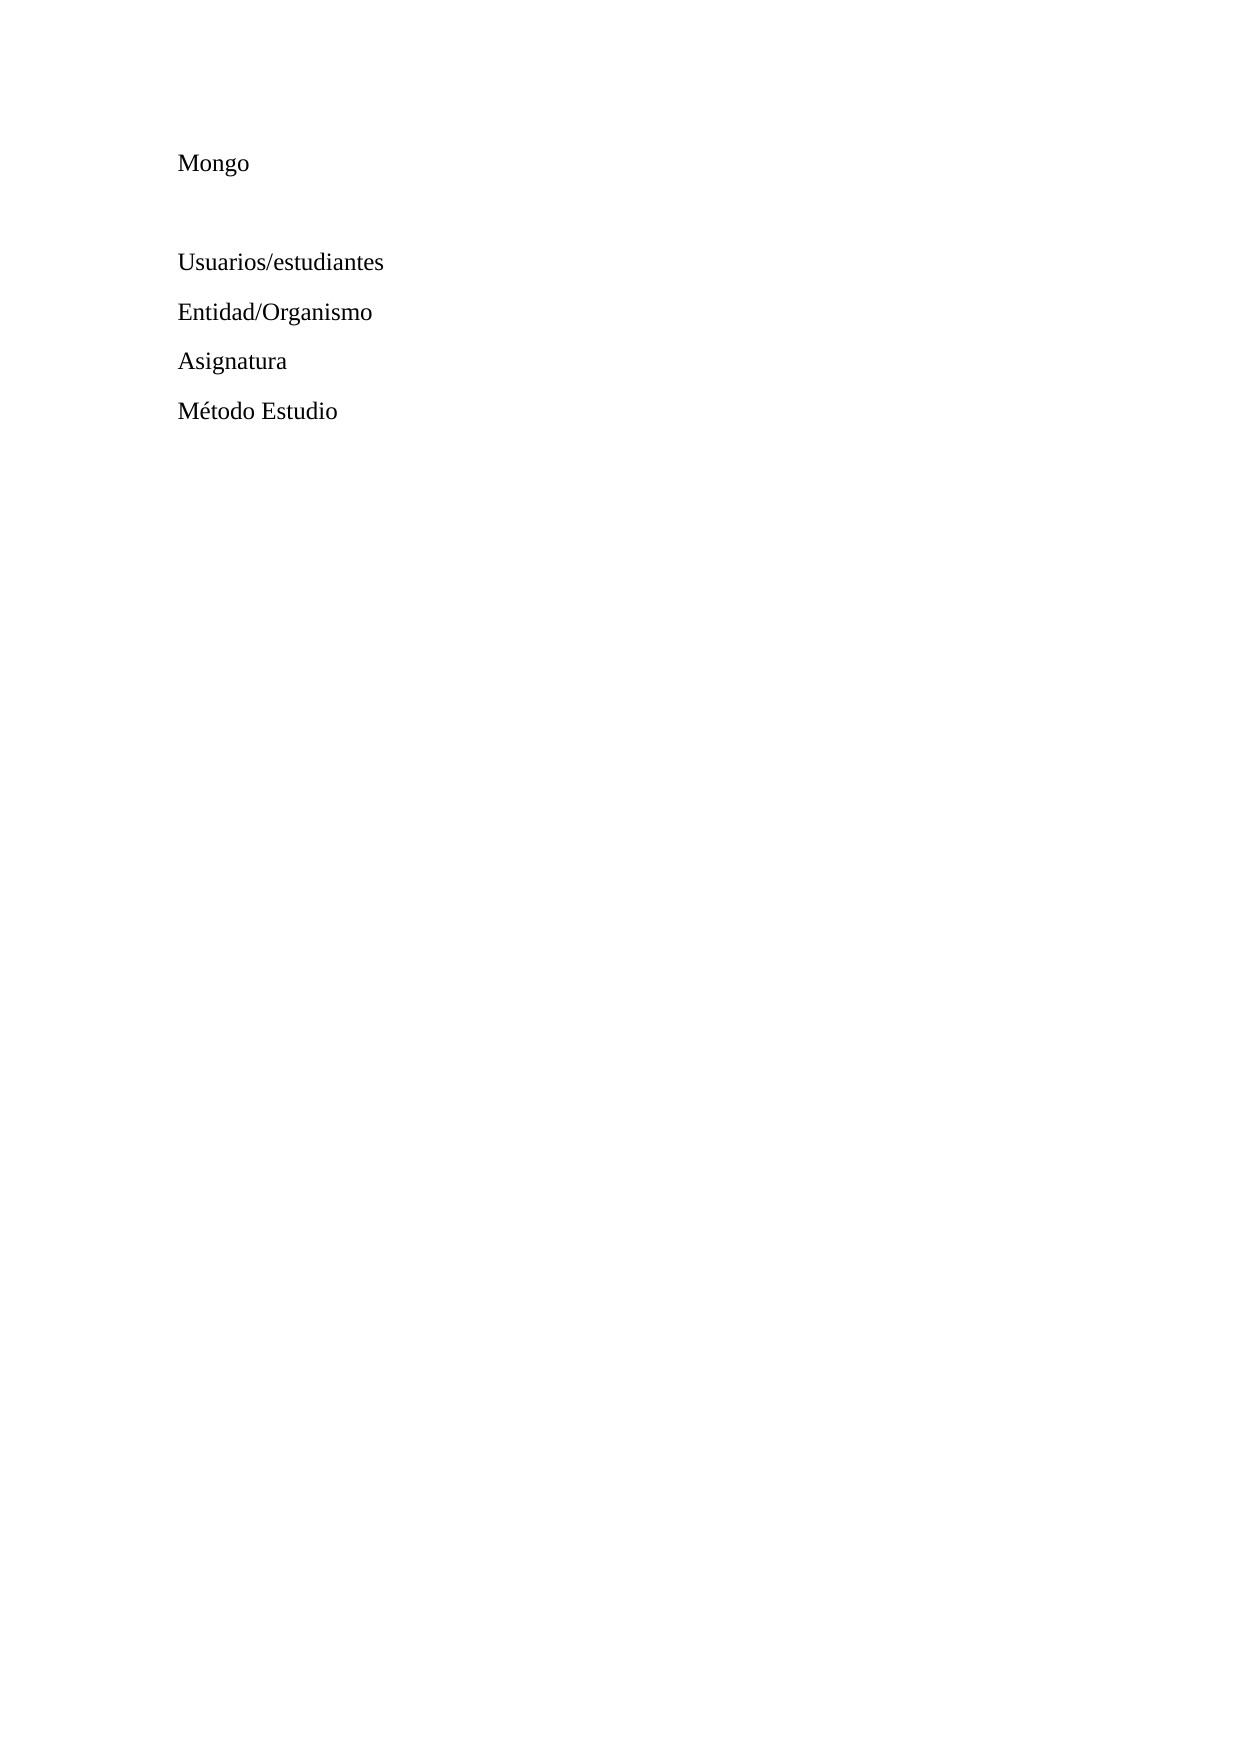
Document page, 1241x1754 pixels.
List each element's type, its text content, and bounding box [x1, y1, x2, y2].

text Asignatura [177, 346, 1063, 375]
text Usuarios/estudiantes [177, 247, 1063, 276]
text Entidad/Organismo [177, 297, 1063, 325]
text Mongo [177, 148, 1063, 176]
text Método Estudio [177, 396, 1063, 425]
